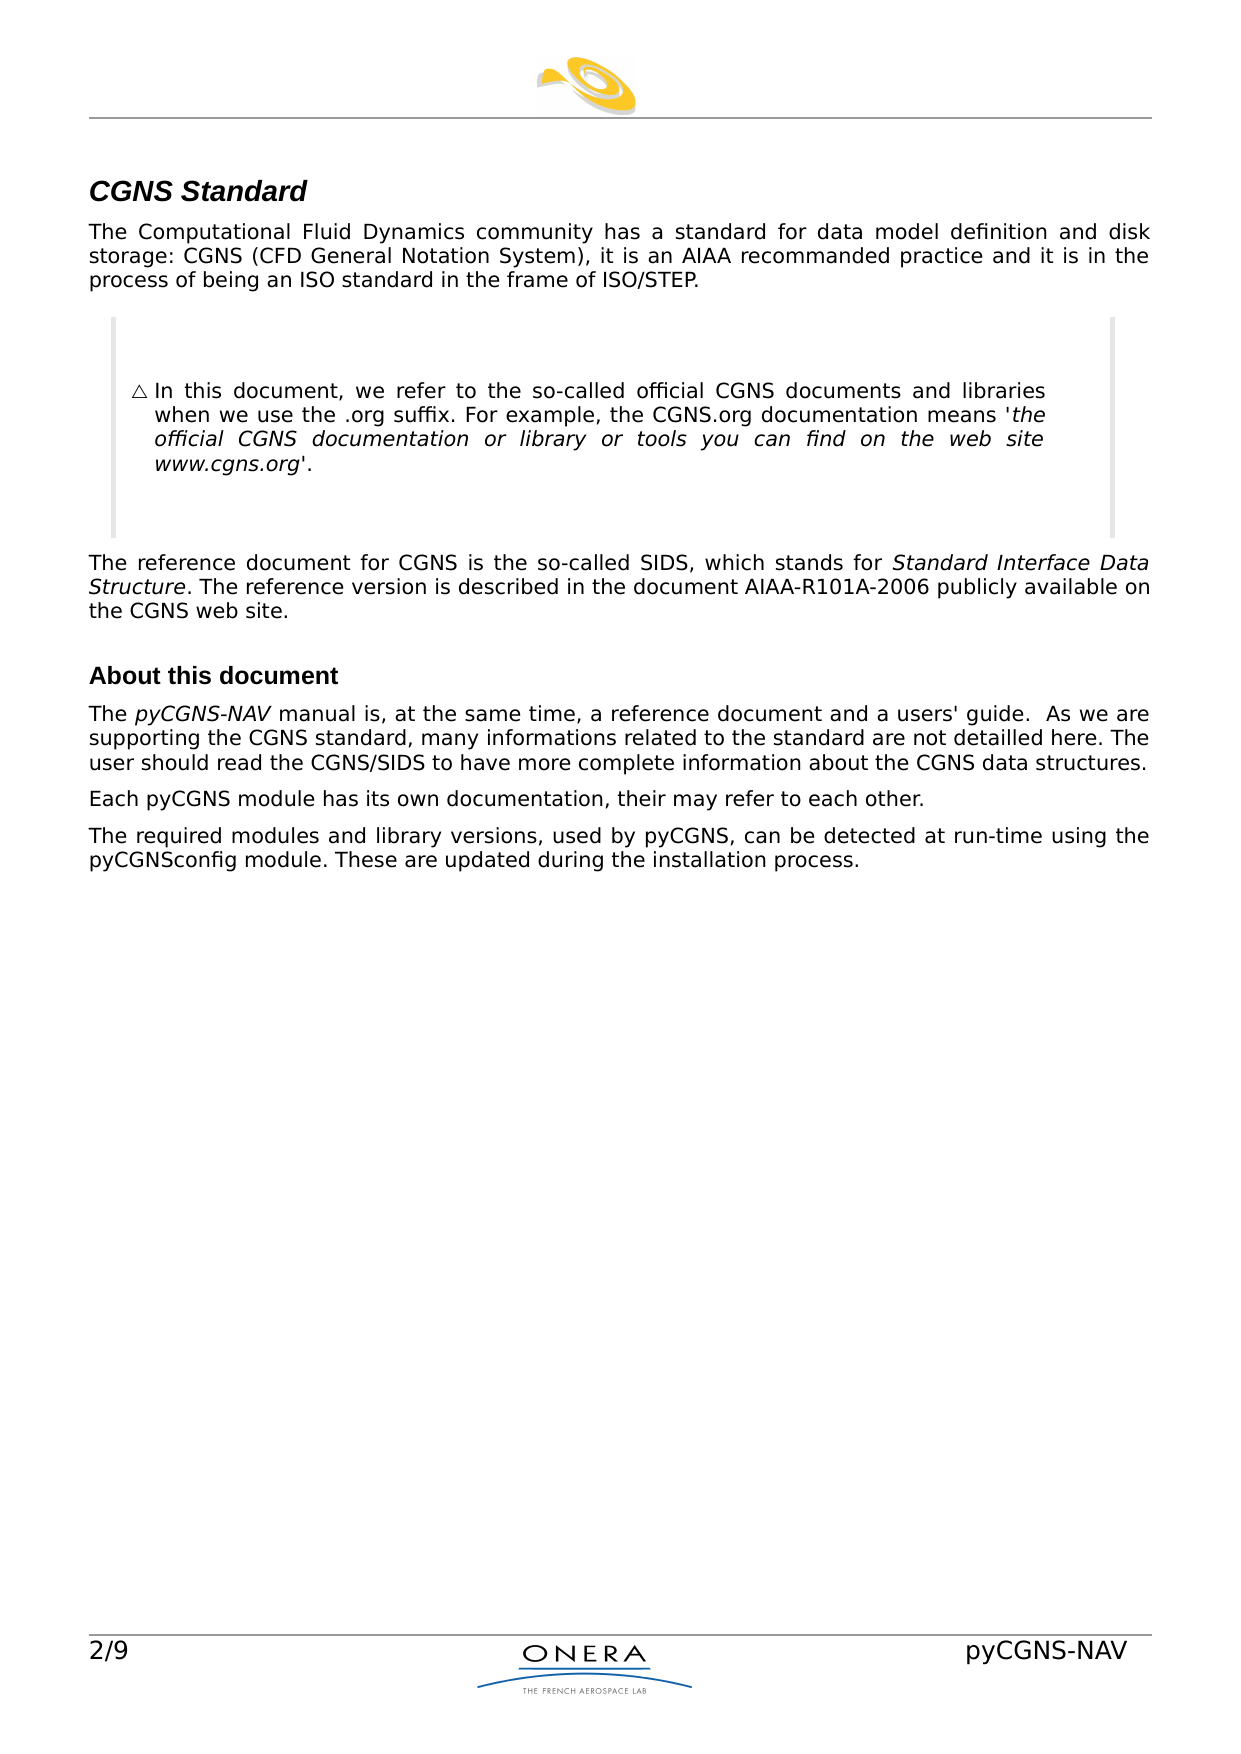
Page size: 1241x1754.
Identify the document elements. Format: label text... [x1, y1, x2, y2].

subtitle About this document [88, 661, 1152, 690]
picture [477, 1645, 692, 1694]
subtitle CGNS Standard [56, 174, 1152, 207]
picture [537, 57, 636, 115]
text Each pyCGNS module has its own documentation, their may refer to each other. [88, 787, 1152, 812]
text The reference document for CGNS is the so-called SIDS, which stands for Standard Interface Data Structure. The reference version is described in the document AIAA-R101A-2006 publicly available on the CGNS web site. [88, 551, 1152, 623]
list In this document, we refer to the so-called official CGNS documents and libraries when we use the .org suffix. For example, the CGNS.org documentation means 'the official CGNS documentation or library or tools you can find on the web site www.cgns.org'. [116, 317, 1110, 538]
text The required modules and library versions, used by pyCGNS, can be detected at run-time using the pyCGNSconfig module. These are updated during the installation process. [88, 824, 1152, 873]
text The Computational Fluid Dynamics community has a standard for data model definition and disk storage: CGNS (CFD General Notation System), it is an AIAA recommanded practice and it is in the process of being an ISO standard in the frame of ISO/STEP. [88, 220, 1152, 293]
text The pyCGNS-NAV manual is, at the same time, a reference document and a users' guide. As we are supporting the CGNS standard, many informations related to the standard are not detailled here. The user should read the CGNS/SIDS to have more complete information about the CGNS data structures. [88, 702, 1152, 775]
